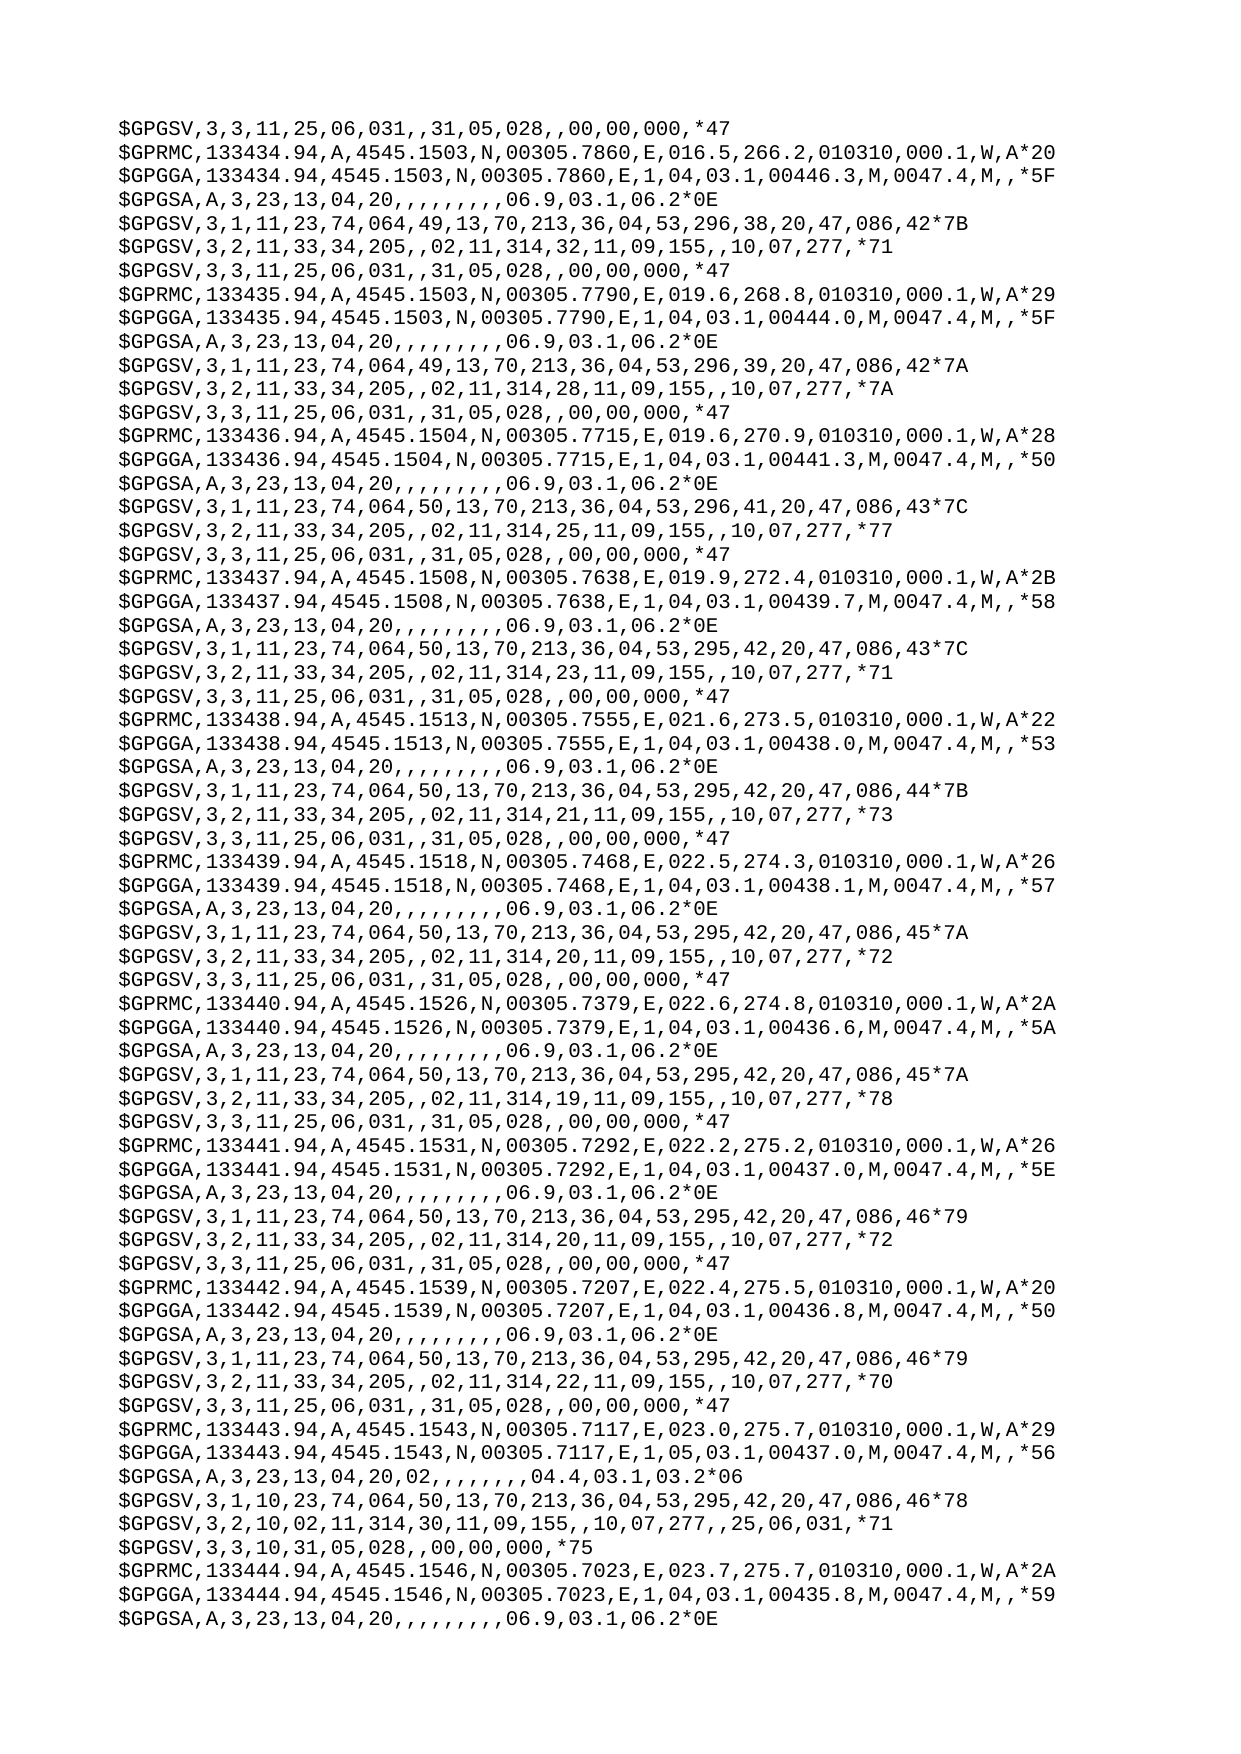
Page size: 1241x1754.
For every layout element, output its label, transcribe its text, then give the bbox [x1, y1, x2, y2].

text $GPGGA,133436.94,4545.1504,N,00305.7715,E,1,04,03.1,00441.3,M,0047.4,M,,*50 [118, 449, 1122, 473]
text $GPRMC,133437.94,A,4545.1508,N,00305.7638,E,019.9,272.4,010310,000.1,W,A*2B [118, 567, 1122, 591]
text $GPGSV,3,3,11,25,06,031,,31,05,028,,00,00,000,*47 [118, 1395, 1122, 1419]
text $GPGSV,3,3,11,25,06,031,,31,05,028,,00,00,000,*47 [118, 402, 1122, 426]
text $GPGGA,133442.94,4545.1539,N,00305.7207,E,1,04,03.1,00436.8,M,0047.4,M,,*50 [118, 1300, 1122, 1324]
text $GPGGA,133441.94,4545.1531,N,00305.7292,E,1,04,03.1,00437.0,M,0047.4,M,,*5E [118, 1158, 1122, 1182]
text $GPGSV,3,2,11,33,34,205,,02,11,314,20,11,09,155,,10,07,277,*72 [118, 946, 1122, 969]
text $GPGGA,133434.94,4545.1503,N,00305.7860,E,1,04,03.1,00446.3,M,0047.4,M,,*5F [118, 165, 1122, 189]
text $GPRMC,133440.94,A,4545.1526,N,00305.7379,E,022.6,274.8,010310,000.1,W,A*2A [118, 993, 1122, 1017]
text $GPGSV,3,1,10,23,74,064,50,13,70,213,36,04,53,295,42,20,47,086,46*78 [118, 1489, 1122, 1513]
text $GPGSA,A,3,23,13,04,20,,,,,,,,,06.9,03.1,06.2*0E [118, 473, 1122, 496]
text $GPRMC,133439.94,A,4545.1518,N,00305.7468,E,022.5,274.3,010310,000.1,W,A*26 [118, 851, 1122, 875]
text $GPGSV,3,3,11,25,06,031,,31,05,028,,00,00,000,*47 [118, 260, 1122, 284]
text $GPGSV,3,1,11,23,74,064,50,13,70,213,36,04,53,295,42,20,47,086,46*79 [118, 1206, 1122, 1229]
text $GPGSV,3,3,10,31,05,028,,00,00,000,*75 [118, 1537, 1122, 1561]
text $GPGSA,A,3,23,13,04,20,,,,,,,,,06.9,03.1,06.2*0E [118, 331, 1122, 354]
text $GPGSV,3,3,11,25,06,031,,31,05,028,,00,00,000,*47 [118, 544, 1122, 567]
text $GPGSA,A,3,23,13,04,20,,,,,,,,,06.9,03.1,06.2*0E [118, 615, 1122, 638]
text $GPRMC,133436.94,A,4545.1504,N,00305.7715,E,019.6,270.9,010310,000.1,W,A*28 [118, 426, 1122, 449]
text $GPGSV,3,2,11,33,34,205,,02,11,314,22,11,09,155,,10,07,277,*70 [118, 1371, 1122, 1395]
text $GPGSV,3,2,11,33,34,205,,02,11,314,21,11,09,155,,10,07,277,*73 [118, 804, 1122, 827]
text $GPGGA,133438.94,4545.1513,N,00305.7555,E,1,04,03.1,00438.0,M,0047.4,M,,*53 [118, 733, 1122, 757]
text $GPGGA,133443.94,4545.1543,N,00305.7117,E,1,05,03.1,00437.0,M,0047.4,M,,*56 [118, 1442, 1122, 1466]
text $GPGSA,A,3,23,13,04,20,,,,,,,,,06.9,03.1,06.2*0E [118, 1324, 1122, 1348]
text $GPGSV,3,2,11,33,34,205,,02,11,314,20,11,09,155,,10,07,277,*72 [118, 1229, 1122, 1253]
text $GPGSV,3,1,11,23,74,064,50,13,70,213,36,04,53,295,42,20,47,086,45*7A [118, 1064, 1122, 1088]
text $GPGSA,A,3,23,13,04,20,,,,,,,,,06.9,03.1,06.2*0E [118, 1608, 1122, 1631]
text $GPRMC,133438.94,A,4545.1513,N,00305.7555,E,021.6,273.5,010310,000.1,W,A*22 [118, 709, 1122, 733]
text $GPRMC,133435.94,A,4545.1503,N,00305.7790,E,019.6,268.8,010310,000.1,W,A*29 [118, 284, 1122, 307]
text $GPGSV,3,2,11,33,34,205,,02,11,314,32,11,09,155,,10,07,277,*71 [118, 236, 1122, 260]
text $GPGSV,3,1,11,23,74,064,49,13,70,213,36,04,53,296,39,20,47,086,42*7A [118, 354, 1122, 378]
text $GPGSV,3,3,11,25,06,031,,31,05,028,,00,00,000,*47 [118, 118, 1122, 142]
text $GPGSV,3,3,11,25,06,031,,31,05,028,,00,00,000,*47 [118, 827, 1122, 851]
text $GPGSA,A,3,23,13,04,20,,,,,,,,,06.9,03.1,06.2*0E [118, 1182, 1122, 1206]
text $GPGSV,3,3,11,25,06,031,,31,05,028,,00,00,000,*47 [118, 1253, 1122, 1277]
text $GPGSV,3,1,11,23,74,064,50,13,70,213,36,04,53,295,42,20,47,086,44*7B [118, 780, 1122, 804]
text $GPGSV,3,1,11,23,74,064,50,13,70,213,36,04,53,295,42,20,47,086,43*7C [118, 638, 1122, 662]
text $GPGSV,3,1,11,23,74,064,50,13,70,213,36,04,53,295,42,20,47,086,46*79 [118, 1348, 1122, 1371]
text $GPRMC,133434.94,A,4545.1503,N,00305.7860,E,016.5,266.2,010310,000.1,W,A*20 [118, 142, 1122, 165]
text $GPGSV,3,3,11,25,06,031,,31,05,028,,00,00,000,*47 [118, 686, 1122, 709]
text $GPGSA,A,3,23,13,04,20,,,,,,,,,06.9,03.1,06.2*0E [118, 189, 1122, 213]
text $GPGSV,3,1,11,23,74,064,49,13,70,213,36,04,53,296,38,20,47,086,42*7B [118, 213, 1122, 236]
text $GPRMC,133444.94,A,4545.1546,N,00305.7023,E,023.7,275.7,010310,000.1,W,A*2A [118, 1561, 1122, 1584]
text $GPGSV,3,1,11,23,74,064,50,13,70,213,36,04,53,295,42,20,47,086,45*7A [118, 922, 1122, 946]
text $GPGGA,133444.94,4545.1546,N,00305.7023,E,1,04,03.1,00435.8,M,0047.4,M,,*59 [118, 1584, 1122, 1608]
text $GPGSV,3,1,11,23,74,064,50,13,70,213,36,04,53,296,41,20,47,086,43*7C [118, 496, 1122, 520]
text $GPGSA,A,3,23,13,04,20,,,,,,,,,06.9,03.1,06.2*0E [118, 757, 1122, 780]
text $GPGGA,133440.94,4545.1526,N,00305.7379,E,1,04,03.1,00436.6,M,0047.4,M,,*5A [118, 1017, 1122, 1040]
text $GPGSV,3,2,10,02,11,314,30,11,09,155,,10,07,277,,25,06,031,*71 [118, 1513, 1122, 1537]
text $GPGGA,133437.94,4545.1508,N,00305.7638,E,1,04,03.1,00439.7,M,0047.4,M,,*58 [118, 591, 1122, 615]
text $GPGSA,A,3,23,13,04,20,,,,,,,,,06.9,03.1,06.2*0E [118, 898, 1122, 922]
text $GPGSV,3,2,11,33,34,205,,02,11,314,23,11,09,155,,10,07,277,*71 [118, 662, 1122, 686]
text $GPRMC,133441.94,A,4545.1531,N,00305.7292,E,022.2,275.2,010310,000.1,W,A*26 [118, 1135, 1122, 1158]
text $GPGSV,3,2,11,33,34,205,,02,11,314,25,11,09,155,,10,07,277,*77 [118, 520, 1122, 544]
text $GPGSV,3,2,11,33,34,205,,02,11,314,19,11,09,155,,10,07,277,*78 [118, 1088, 1122, 1111]
text $GPGSA,A,3,23,13,04,20,02,,,,,,,,04.4,03.1,03.2*06 [118, 1466, 1122, 1489]
text $GPGGA,133439.94,4545.1518,N,00305.7468,E,1,04,03.1,00438.1,M,0047.4,M,,*57 [118, 875, 1122, 898]
text $GPRMC,133442.94,A,4545.1539,N,00305.7207,E,022.4,275.5,010310,000.1,W,A*20 [118, 1277, 1122, 1300]
text $GPGSA,A,3,23,13,04,20,,,,,,,,,06.9,03.1,06.2*0E [118, 1040, 1122, 1064]
text $GPGSV,3,3,11,25,06,031,,31,05,028,,00,00,000,*47 [118, 969, 1122, 993]
text $GPGSV,3,2,11,33,34,205,,02,11,314,28,11,09,155,,10,07,277,*7A [118, 378, 1122, 402]
text $GPGSV,3,3,11,25,06,031,,31,05,028,,00,00,000,*47 [118, 1111, 1122, 1135]
text $GPGGA,133435.94,4545.1503,N,00305.7790,E,1,04,03.1,00444.0,M,0047.4,M,,*5F [118, 307, 1122, 331]
text $GPRMC,133443.94,A,4545.1543,N,00305.7117,E,023.0,275.7,010310,000.1,W,A*29 [118, 1419, 1122, 1442]
